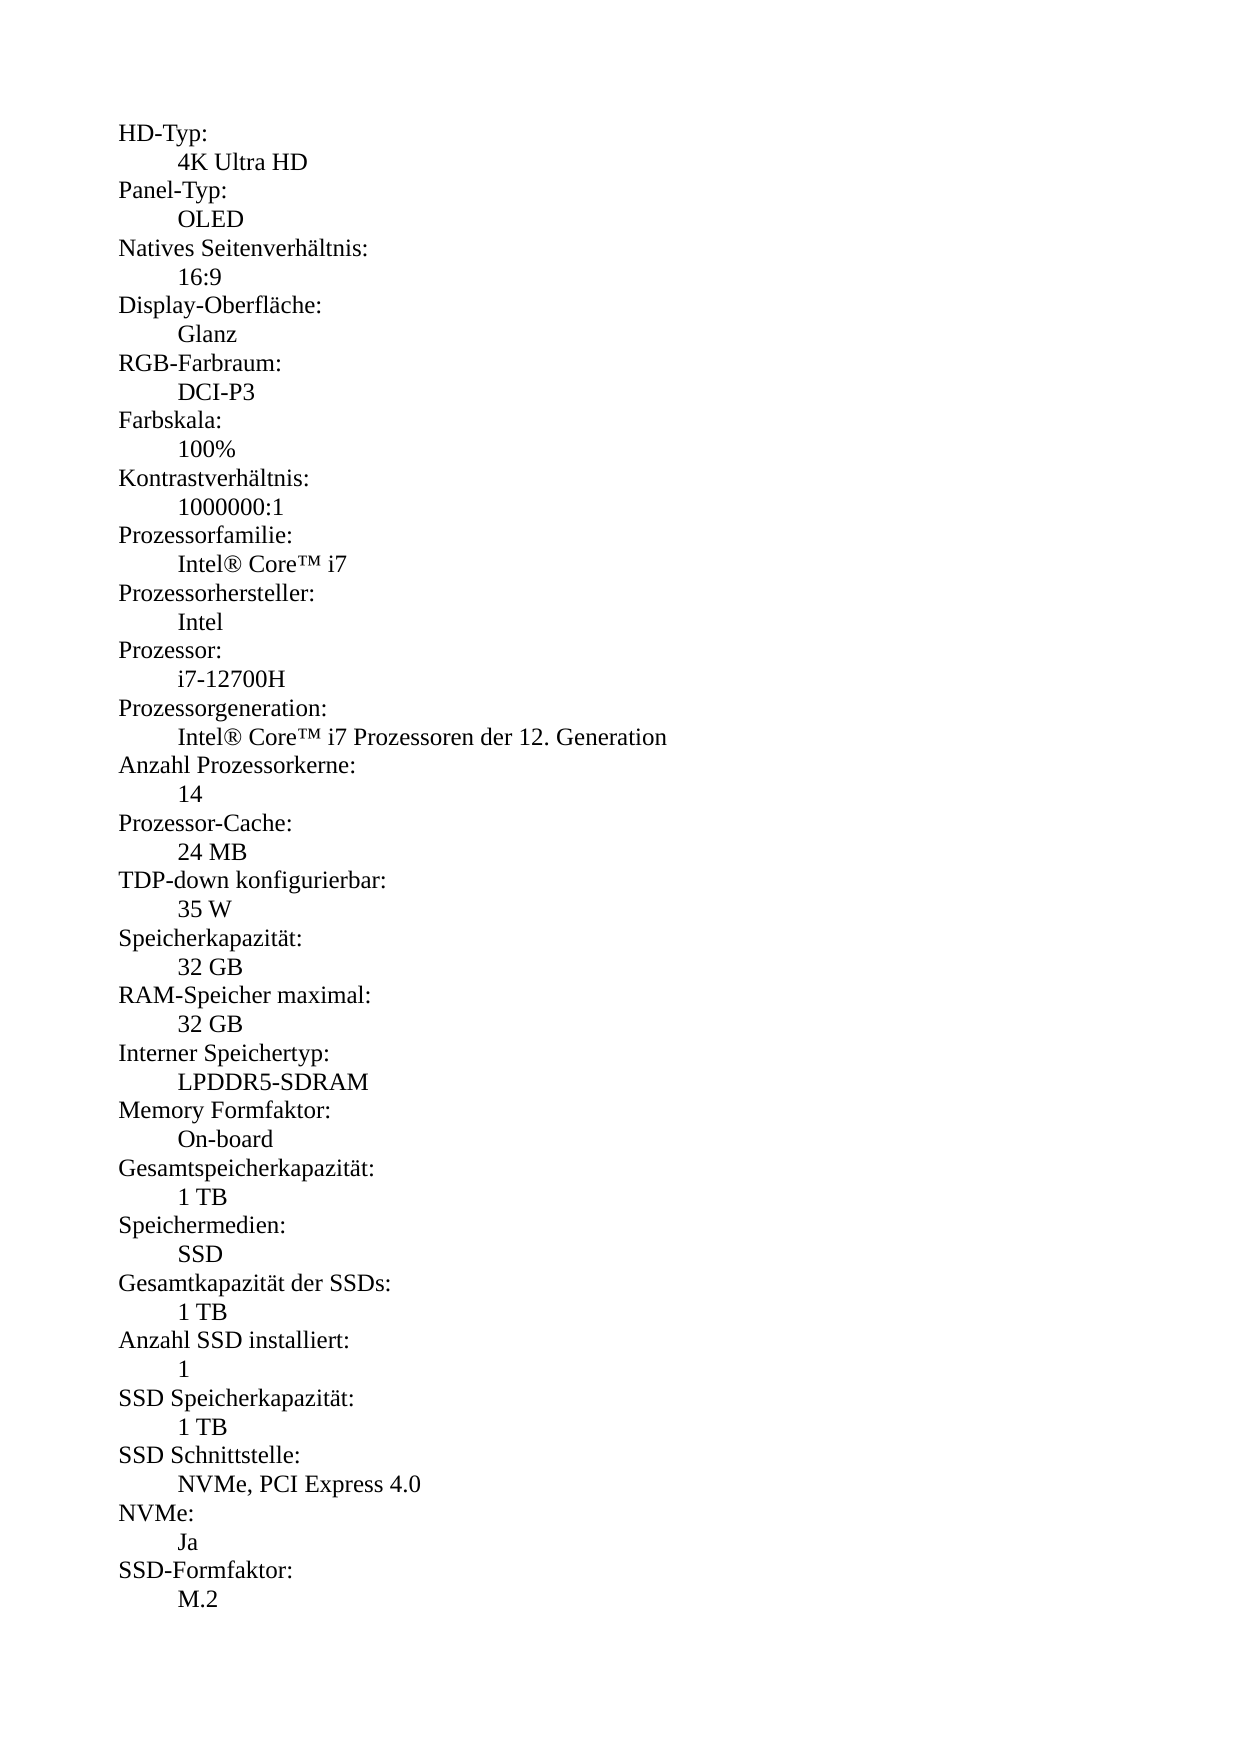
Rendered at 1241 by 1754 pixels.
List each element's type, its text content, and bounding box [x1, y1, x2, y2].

subtitle Prozessor-Cache: [118, 808, 1122, 837]
subtitle Gesamtkapazität der SSDs: [118, 1268, 1122, 1297]
list Intel® Core™ i7 Prozessoren der 12. Generation [177, 722, 1122, 751]
subtitle Prozessorfamilie: [118, 521, 1122, 549]
subtitle Panel-Typ: [118, 176, 1122, 204]
subtitle Prozessor: [118, 636, 1122, 664]
list NVMe, PCI Express 4.0 [177, 1469, 1122, 1498]
list 4K Ultra HD [177, 147, 1122, 176]
subtitle HD-Typ: [118, 118, 1122, 147]
subtitle Kontrastverhältnis: [118, 463, 1122, 492]
list 16:9 [177, 262, 1122, 291]
subtitle TDP-down konfigurierbar: [118, 866, 1122, 894]
subtitle SSD Schnittstelle: [118, 1441, 1122, 1469]
list 1 TB [177, 1297, 1122, 1326]
subtitle Speichermedien: [118, 1211, 1122, 1239]
subtitle SSD Speicherkapazität: [118, 1383, 1122, 1412]
list i7-12700H [177, 664, 1122, 693]
list 32 GB [177, 1009, 1122, 1038]
list OLED [177, 204, 1122, 233]
list Intel® Core™ i7 [177, 549, 1122, 578]
subtitle Farbskala: [118, 406, 1122, 434]
subtitle Prozessorhersteller: [118, 578, 1122, 607]
list Intel [177, 607, 1122, 636]
list Glanz [177, 319, 1122, 348]
list 1000000:1 [177, 492, 1122, 521]
list 32 GB [177, 952, 1122, 981]
subtitle Anzahl SSD installiert: [118, 1326, 1122, 1354]
list 1 [177, 1354, 1122, 1383]
subtitle NVMe: [118, 1498, 1122, 1527]
list 100% [177, 434, 1122, 463]
list 1 TB [177, 1182, 1122, 1211]
subtitle Anzahl Prozessorkerne: [118, 751, 1122, 779]
list 14 [177, 779, 1122, 808]
list M.2 [177, 1584, 1122, 1613]
list LPDDR5-SDRAM [177, 1067, 1122, 1096]
subtitle Gesamtspeicherkapazität: [118, 1153, 1122, 1182]
subtitle Natives Seitenverhältnis: [118, 233, 1122, 262]
subtitle Memory Formfaktor: [118, 1096, 1122, 1124]
list 1 TB [177, 1412, 1122, 1441]
list On-board [177, 1124, 1122, 1153]
subtitle Speicherkapazität: [118, 923, 1122, 952]
subtitle RGB-Farbraum: [118, 348, 1122, 377]
list 24 MB [177, 837, 1122, 866]
subtitle Display-Oberfläche: [118, 291, 1122, 319]
list SSD [177, 1239, 1122, 1268]
subtitle RAM-Speicher maximal: [118, 981, 1122, 1009]
list DCI-P3 [177, 377, 1122, 406]
subtitle Interner Speichertyp: [118, 1038, 1122, 1067]
list Ja [177, 1527, 1122, 1556]
list 35 W [177, 894, 1122, 923]
subtitle SSD-Formfaktor: [118, 1556, 1122, 1584]
subtitle Prozessorgeneration: [118, 693, 1122, 722]
